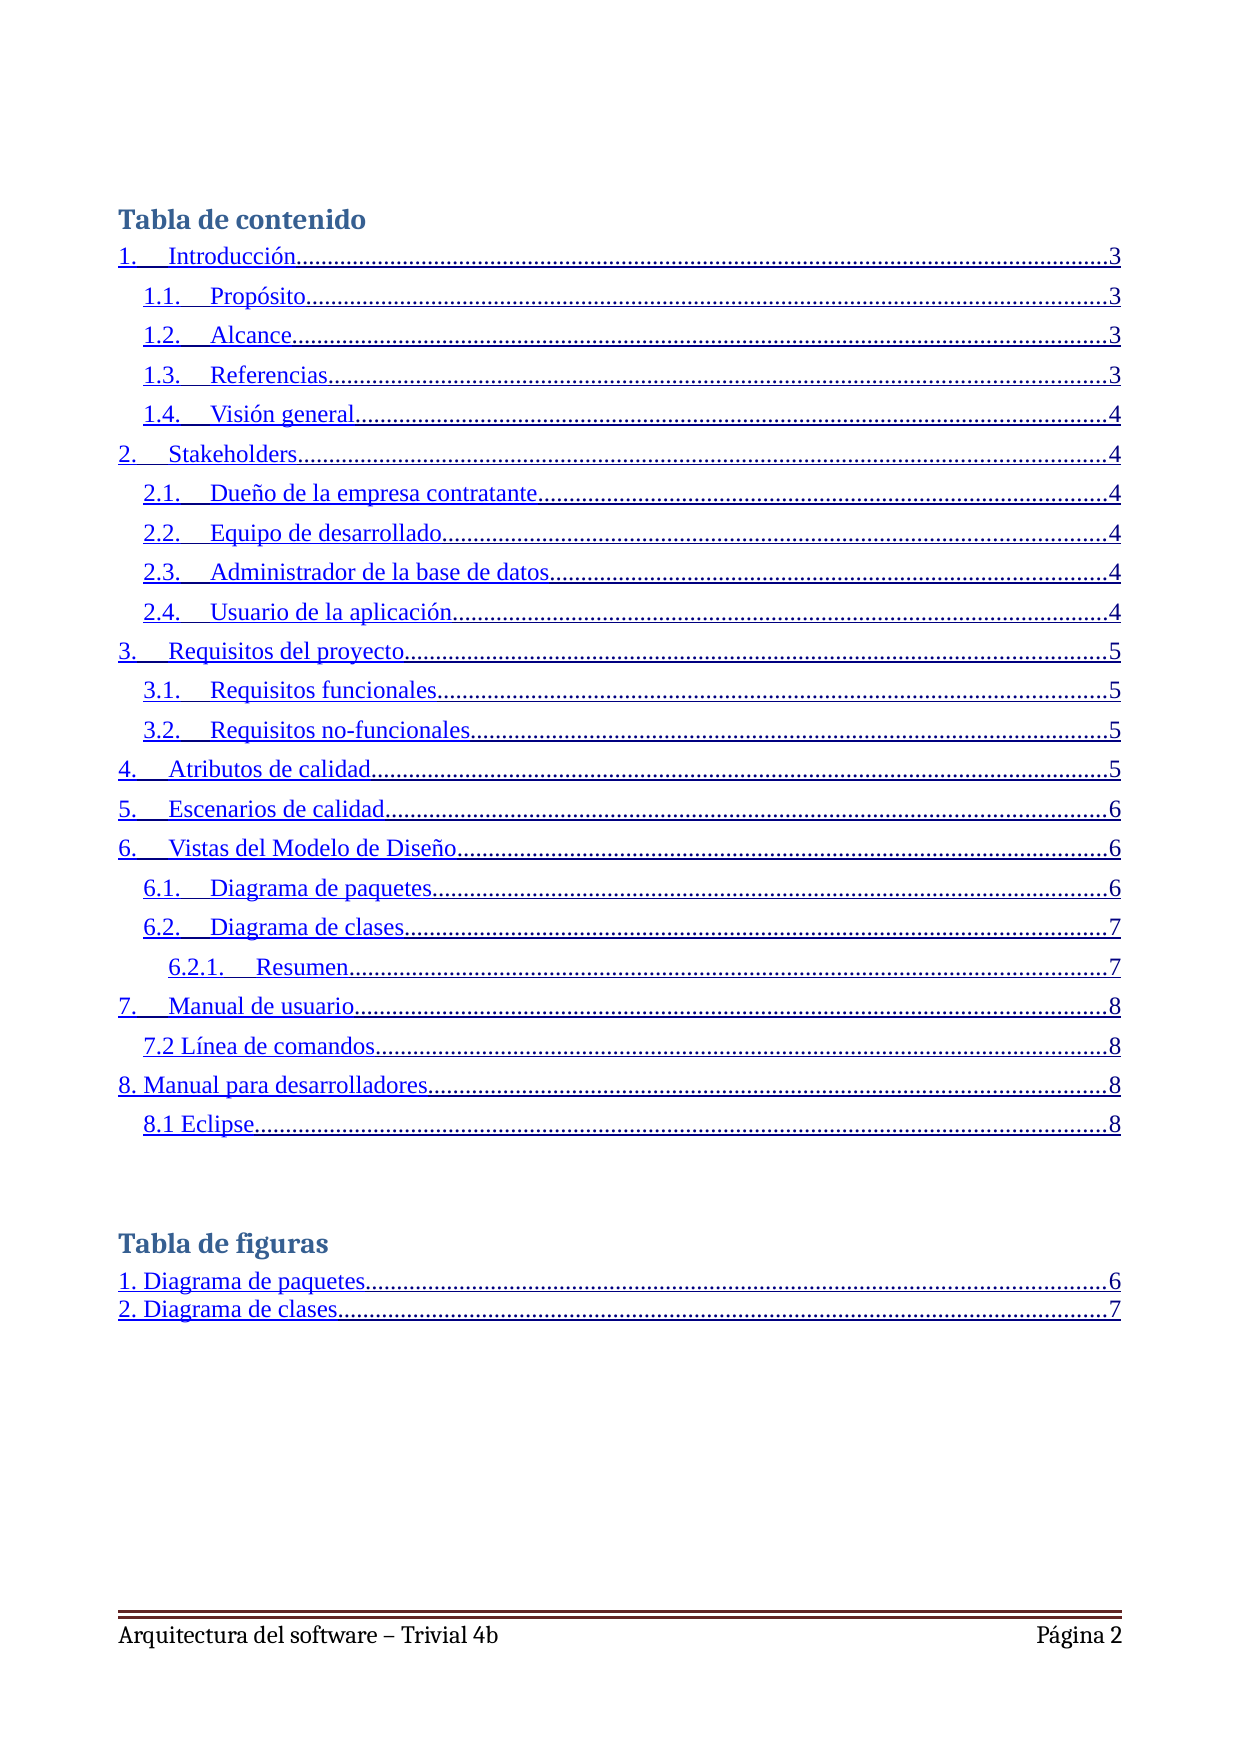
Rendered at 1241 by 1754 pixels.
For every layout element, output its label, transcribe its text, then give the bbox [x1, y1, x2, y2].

text 7.2 Línea de comandos 8 [143, 1031, 1122, 1060]
text 2.2. Equipo de desarrollado 4 [143, 518, 1122, 547]
text 6.2.1. Resumen 7 [168, 952, 1122, 981]
text 5. Escenarios de calidad 6 [118, 794, 1122, 823]
text 3.1. Requisitos funcionales 5 [143, 676, 1122, 705]
text 6.2. Diagrama de clases 7 [143, 912, 1122, 942]
text 2.1. Dueño de la empresa contratante 4 [143, 478, 1122, 507]
text 2.4. Usuario de la aplicación 4 [143, 597, 1122, 626]
text 2. Diagrama de clases 7 [118, 1294, 1122, 1323]
text 1. Introducción 3 [118, 241, 1122, 270]
text 6.1. Diagrama de paquetes 6 [143, 873, 1122, 902]
text 1.4. Visión general 4 [143, 399, 1122, 428]
text 8. Manual para desarrolladores 8 [118, 1070, 1122, 1099]
text 1.3. Referencias 3 [143, 360, 1122, 389]
text 8.1 Eclipse 8 [143, 1109, 1122, 1138]
text 3.2. Requisitos no-funcionales 5 [143, 715, 1122, 744]
text 1.2. Alcance 3 [143, 320, 1122, 349]
text Tabla de contenido [118, 203, 1122, 236]
text 2.3. Administrador de la base de datos 4 [143, 557, 1122, 586]
text 7. Manual de usuario 8 [118, 991, 1122, 1021]
text 4. Atributos de calidad 5 [118, 754, 1122, 784]
text 2. Stakeholders 4 [118, 439, 1122, 468]
text Tabla de figuras [118, 1227, 1122, 1261]
text 3. Requisitos del proyecto 5 [118, 636, 1122, 665]
text 1.1. Propósito 3 [143, 281, 1122, 310]
text 6. Vistas del Modelo de Diseño 6 [118, 833, 1122, 863]
text 1. Diagrama de paquetes 6 [118, 1266, 1122, 1294]
